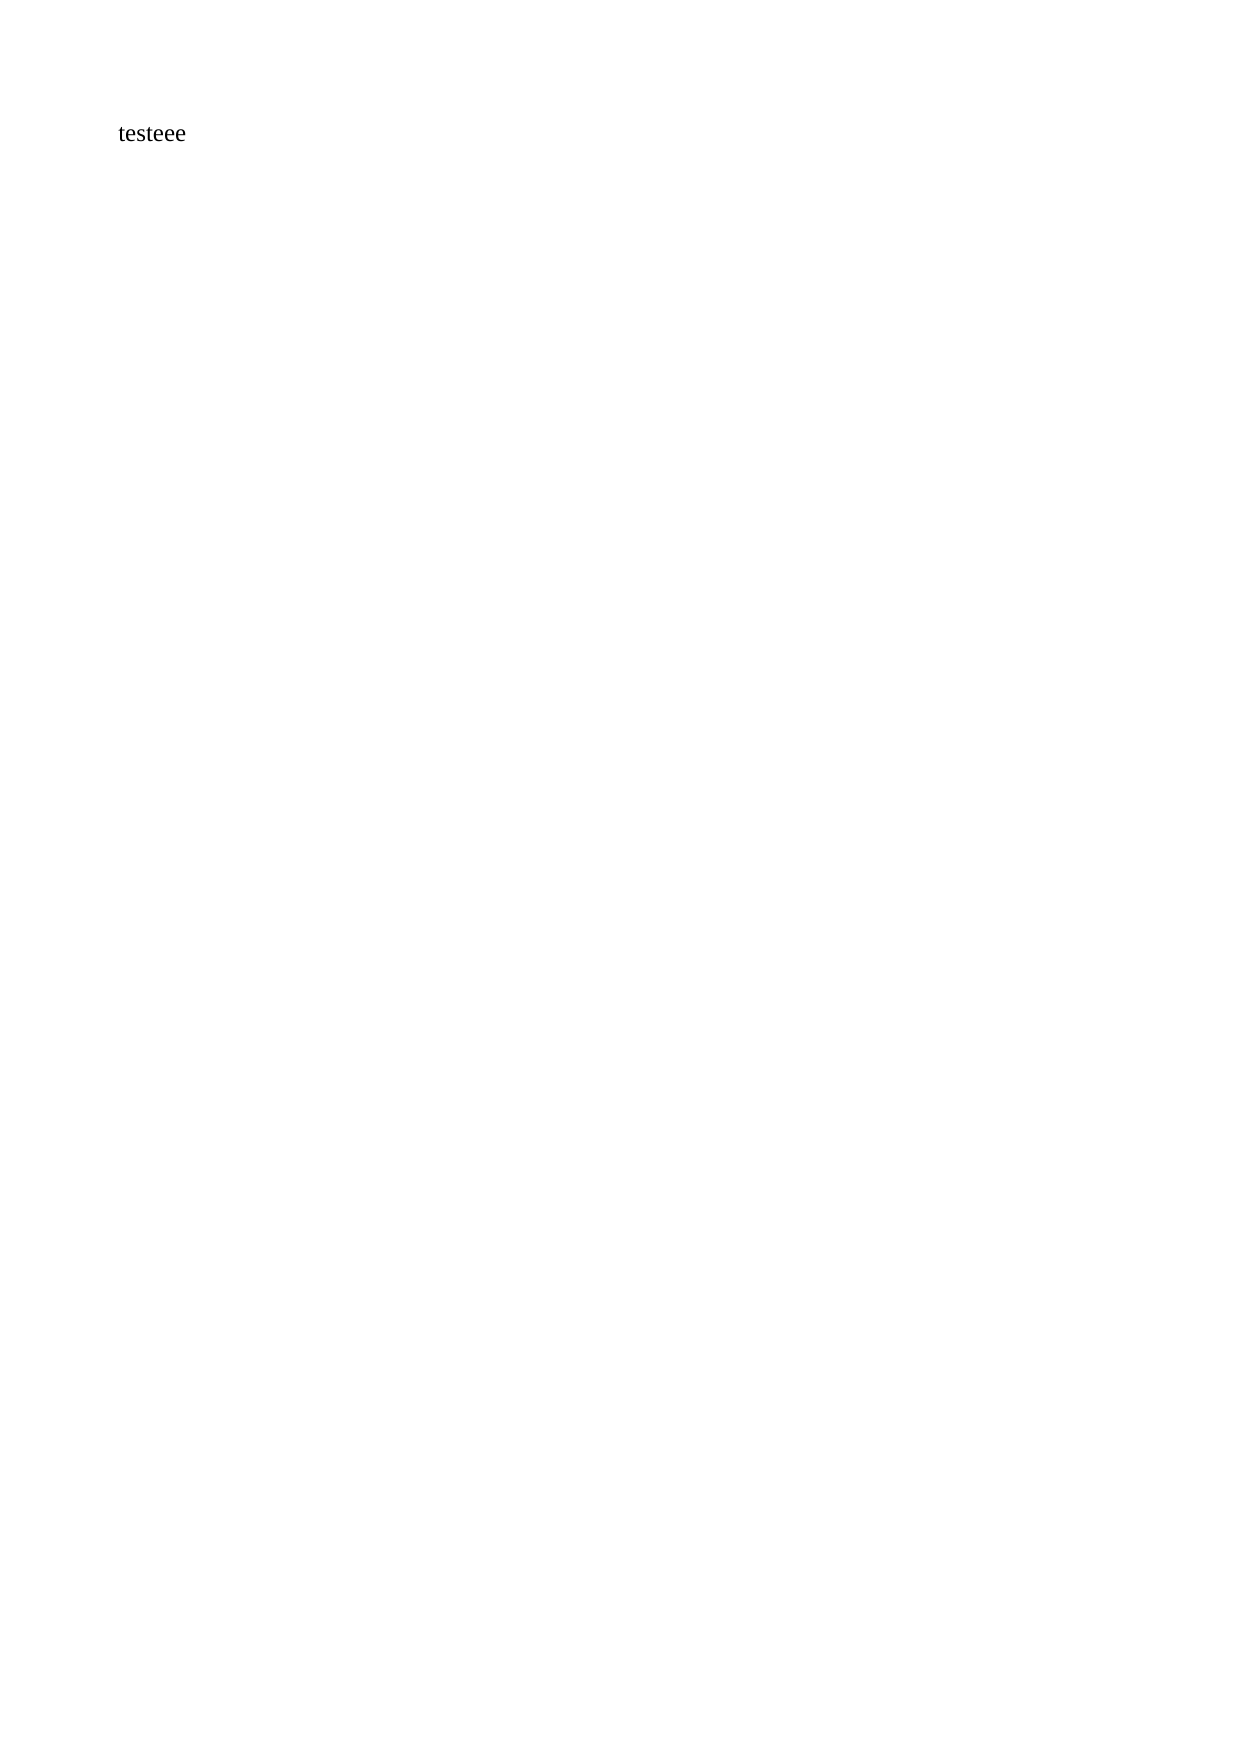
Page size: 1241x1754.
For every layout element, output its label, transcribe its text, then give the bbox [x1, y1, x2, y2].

text testeee [118, 118, 1122, 147]
